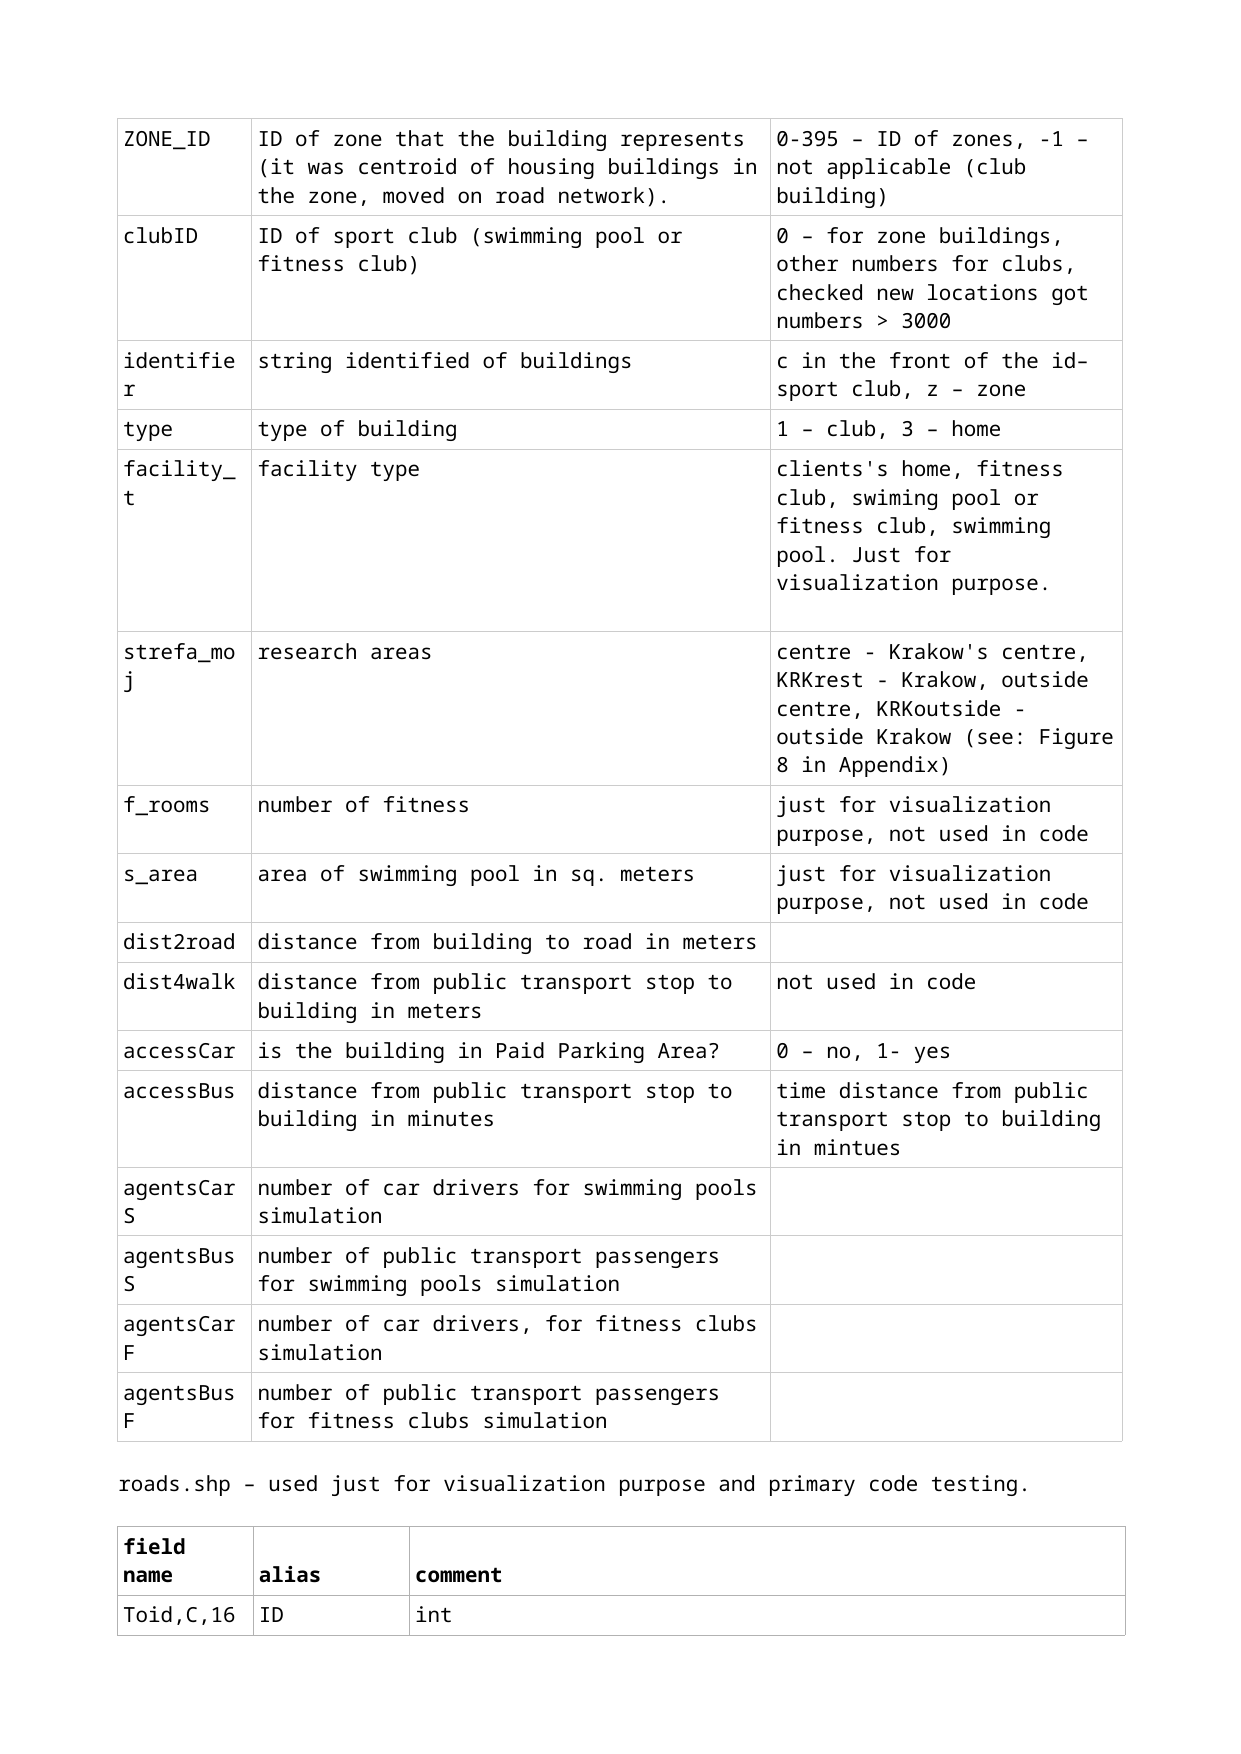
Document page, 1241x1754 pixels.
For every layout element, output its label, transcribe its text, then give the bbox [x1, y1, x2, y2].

table_cell number of public transport passengers for fitness clubs simulation [252, 1373, 770, 1441]
table_cell identifier [118, 341, 251, 409]
table_cell facility_t [118, 450, 251, 631]
table_cell f_rooms [118, 786, 251, 853]
table_cell [771, 1168, 1122, 1235]
table_cell int [410, 1596, 1125, 1634]
table_cell 0-395 – ID of zones, -1 – not applicable (club building) [771, 119, 1122, 215]
table_cell just for visualization purpose, not used in code [771, 854, 1122, 922]
table_cell distance from public transport stop to building in meters [252, 963, 770, 1030]
table_cell is the building in Paid Parking Area? [252, 1031, 770, 1070]
table_cell ID [254, 1596, 409, 1634]
table_cell Toid,C,16 [118, 1596, 253, 1634]
table_cell facility type [252, 450, 770, 631]
table_cell research areas [252, 632, 770, 785]
table_cell just for visualization purpose, not used in code [771, 786, 1122, 853]
table_cell accessBus [118, 1071, 251, 1167]
table_cell number of fitness [252, 786, 770, 853]
table_cell ID of sport club (swimming pool or fitness club) [252, 216, 770, 340]
table_cell [771, 1373, 1122, 1441]
table_cell c in the front of the id– sport club, z – zone [771, 341, 1122, 409]
table_cell clubID [118, 216, 251, 340]
table_header field name [118, 1527, 253, 1594]
table_cell 0 – for zone buildings, other numbers for clubs, checked new locations got numbers > 3000 [771, 216, 1122, 340]
table_cell s_area [118, 854, 251, 922]
table_cell 1 – club, 3 – home [771, 410, 1122, 449]
table_cell accessCar [118, 1031, 251, 1070]
table_cell 0 – no, 1- yes [771, 1031, 1122, 1070]
table_cell [771, 923, 1122, 962]
table_cell distance from public transport stop to building in minutes [252, 1071, 770, 1167]
table_cell clients's home, fitness club, swiming pool or fitness club, swimming pool. Just for visualization purpose. [771, 450, 1122, 631]
table_cell type [118, 410, 251, 449]
table_cell distance from building to road in meters [252, 923, 770, 962]
table_cell not used in code [771, 963, 1122, 1030]
table_cell [771, 1305, 1122, 1372]
table_cell string identified of buildings [252, 341, 770, 409]
table_cell dist2road [118, 923, 251, 962]
table_cell agentsCarS [118, 1168, 251, 1235]
table_cell number of car drivers for swimming pools simulation [252, 1168, 770, 1235]
table_cell number of public transport passengers for swimming pools simulation [252, 1236, 770, 1304]
list roads.shp – used just for visualization purpose and primary code testing. [118, 1469, 1122, 1498]
table_cell dist4walk [118, 963, 251, 1030]
table_header comment [410, 1527, 1125, 1594]
table_cell type of building [252, 410, 770, 449]
table_cell [771, 1236, 1122, 1304]
table_cell agentsCarF [118, 1305, 251, 1372]
table_cell agentsBusS [118, 1236, 251, 1304]
table_cell agentsBusF [118, 1373, 251, 1441]
table_cell ZONE_ID [118, 119, 251, 215]
table_header alias [254, 1527, 409, 1594]
table_cell centre - Krakow's centre, KRKrest - Krakow, outside centre, KRKoutside - outside Krakow (see: Figure 8 in Appendix) [771, 632, 1122, 785]
table_cell area of swimming pool in sq. meters [252, 854, 770, 922]
table_cell number of car drivers, for fitness clubs simulation [252, 1305, 770, 1372]
table_cell ID of zone that the building represents (it was centroid of housing buildings in the zone, moved on road network). [252, 119, 770, 215]
table_cell time distance from public transport stop to building in mintues [771, 1071, 1122, 1167]
table_cell strefa_moj [118, 632, 251, 785]
